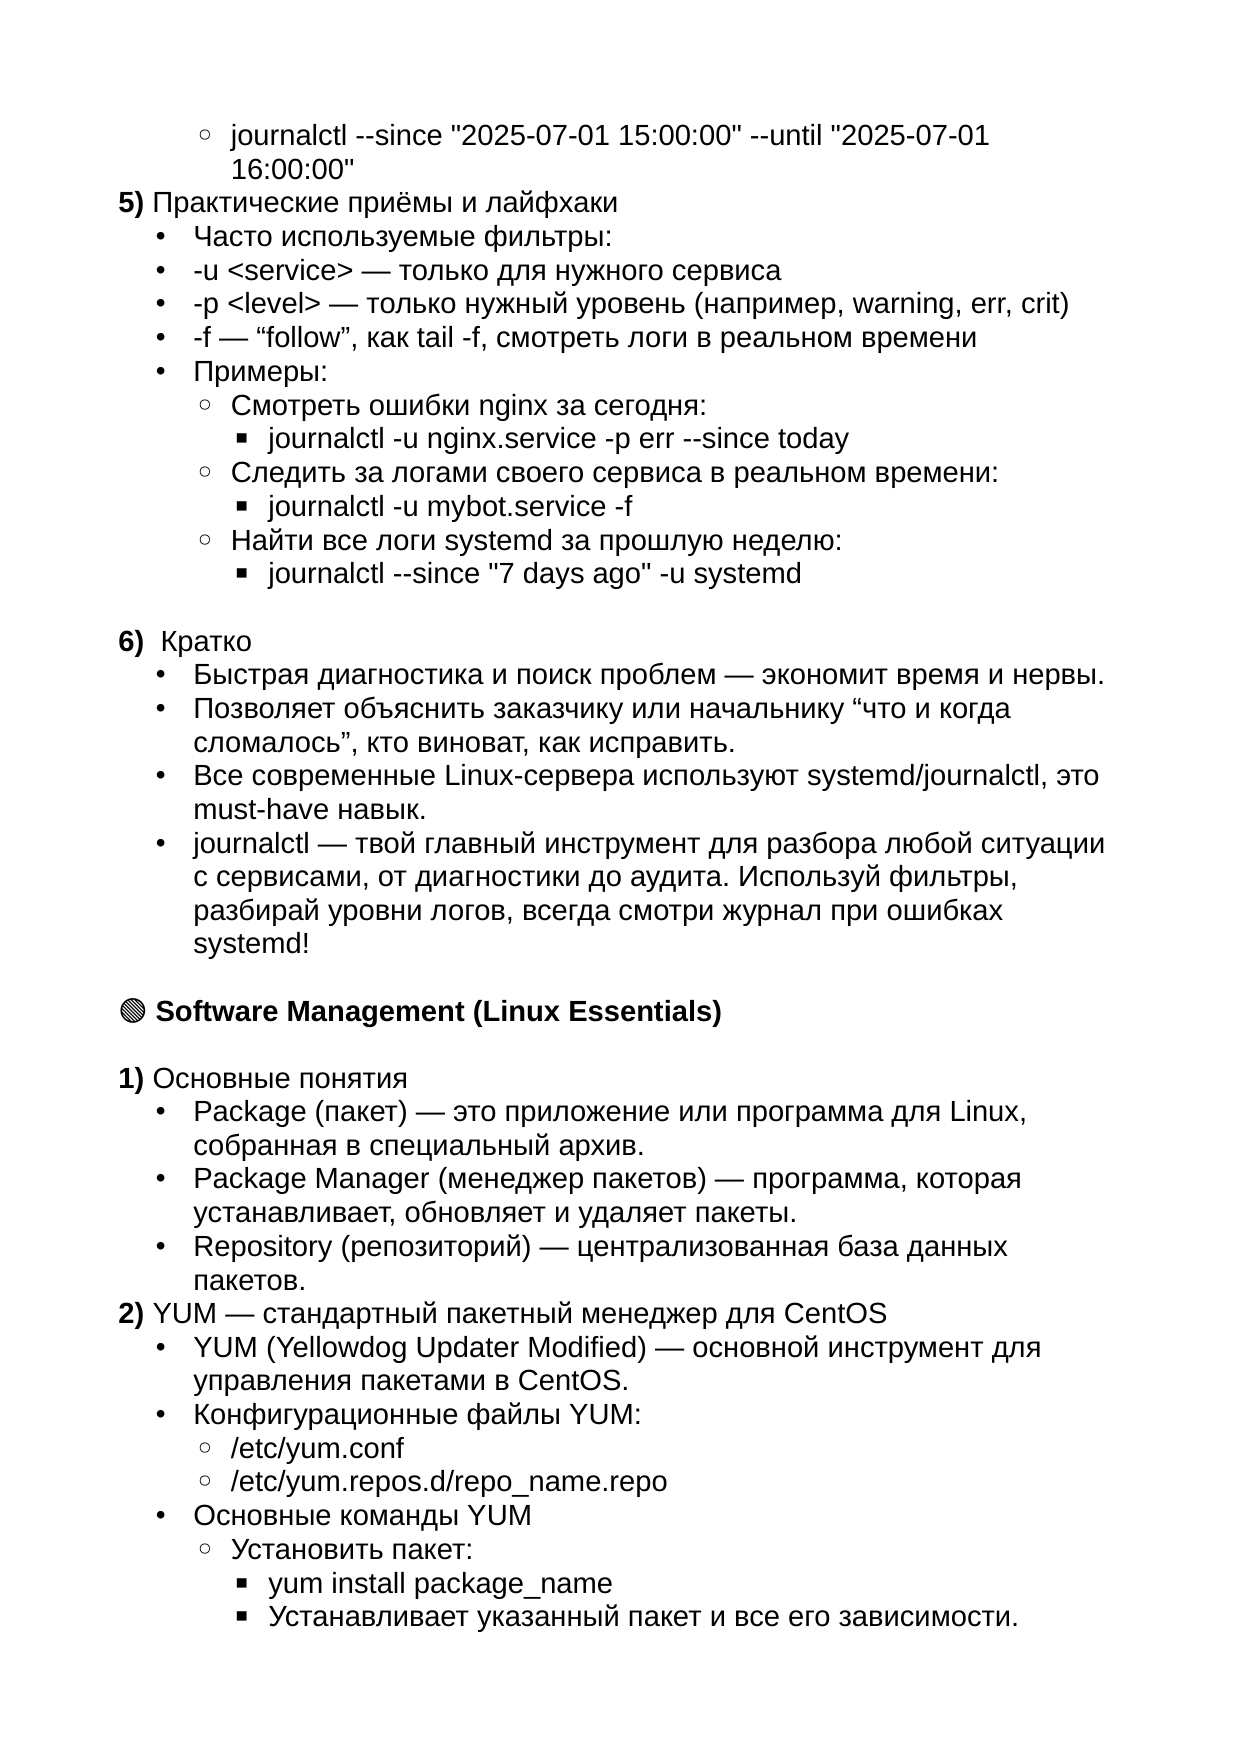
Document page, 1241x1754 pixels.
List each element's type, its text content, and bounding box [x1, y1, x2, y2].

list Смотреть ошибки nginx за сегодня: [193, 388, 1122, 421]
list /etc/yum.repos.d/repo_name.repo [193, 1464, 1122, 1498]
list journalctl -u nginx.service -p err --since today [231, 421, 1122, 455]
list journalctl -u mybot.service -f [231, 489, 1122, 523]
list /etc/yum.conf [193, 1431, 1122, 1464]
list Repository (репозиторий) — централизованная база данных пакетов. [156, 1229, 1122, 1296]
list Позволяет объяснить заказчику или начальнику “что и когда сломалось”, кто виноват, как исправить. [156, 691, 1122, 758]
list journalctl — твой главный инструмент для разбора любой ситуации с сервисами, от диагностики до аудита. Используй фильтры, разбирай уровни логов, всегда смотри журнал при ошибках systemd! [156, 826, 1122, 960]
list Package (пакет) — это приложение или программа для Linux, собранная в специальный архив. [156, 1094, 1122, 1161]
text 5) Практические приёмы и лайфхаки [118, 185, 1122, 219]
list Следить за логами своего сервиса в реальном времени: [193, 455, 1122, 489]
list Часто используемые фильтры: [156, 219, 1122, 253]
list YUM (Yellowdog Updater Modified) — основной инструмент для управления пакетами в CentOS. [156, 1329, 1122, 1397]
list Все современные Linux-сервера используют systemd/journalctl, это must-have навык. [156, 758, 1122, 826]
text 6) Кратко [118, 624, 1122, 657]
text 🟢 Software Management (Linux Essentials) [118, 993, 1122, 1027]
list Примеры: [156, 354, 1122, 388]
list journalctl --since "2025-07-01 15:00:00" --until "2025-07-01 16:00:00" [193, 118, 1122, 185]
list Основные команды YUM [156, 1498, 1122, 1532]
list Установить пакет: [193, 1532, 1122, 1566]
list Найти все логи systemd за прошлую неделю: [193, 523, 1122, 556]
list Package Manager (менеджер пакетов) — программа, которая устанавливает, обновляет и удаляет пакеты. [156, 1161, 1122, 1229]
list Быстрая диагностика и поиск проблем — экономит время и нервы. [156, 657, 1122, 691]
list journalctl --since "7 days ago" -u systemd [231, 556, 1122, 590]
text 2) YUM — стандартный пакетный менеджер для CentOS [118, 1296, 1122, 1329]
list -u <service> — только для нужного сервиса [156, 253, 1122, 286]
list yum install package_name [231, 1566, 1122, 1599]
text 1) Основные понятия [118, 1061, 1122, 1094]
list -p <level> — только нужный уровень (например, warning, err, crit) [156, 286, 1122, 320]
list Устанавливает указанный пакет и все его зависимости. [231, 1599, 1122, 1633]
list -f — “follow”, как tail -f, смотреть логи в реальном времени [156, 320, 1122, 354]
list Конфигурационные файлы YUM: [156, 1397, 1122, 1431]
